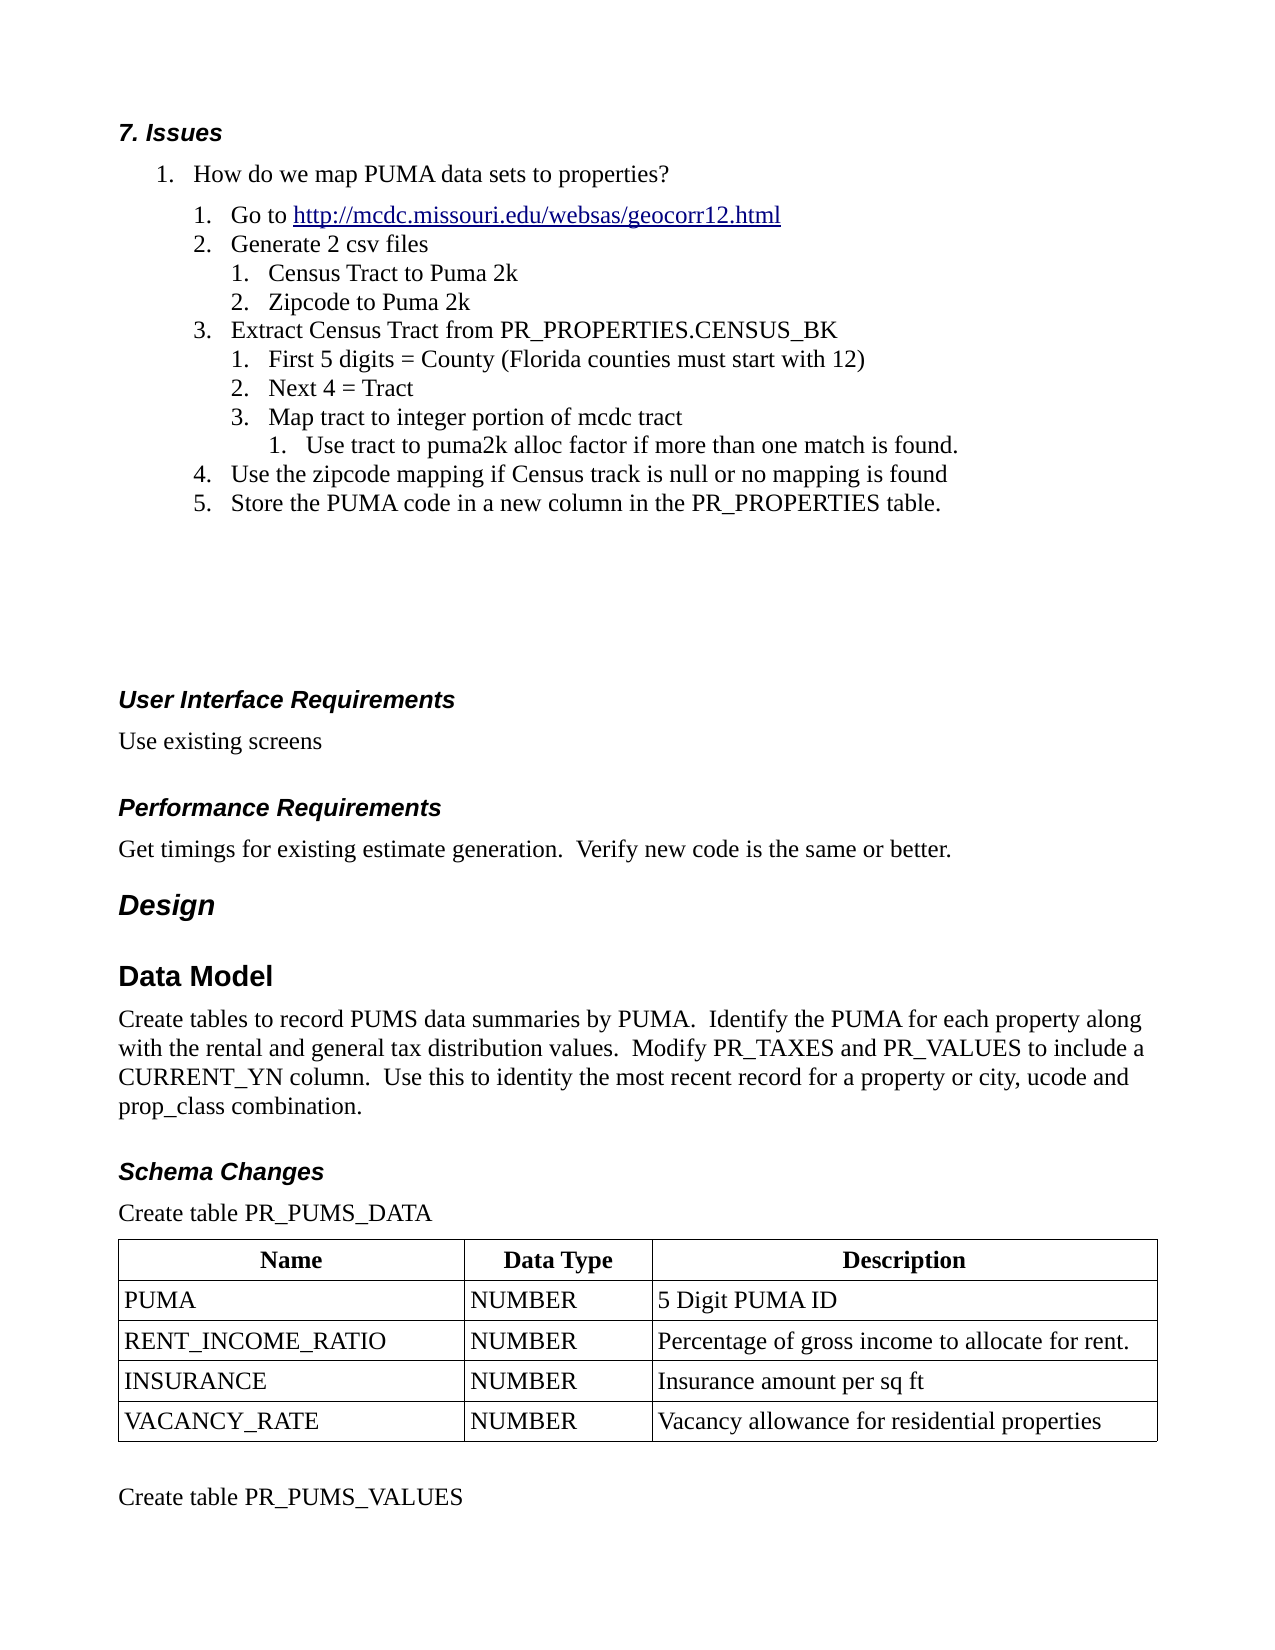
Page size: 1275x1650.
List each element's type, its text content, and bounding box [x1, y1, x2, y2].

list How do we map PUMA data sets to properties? [156, 159, 1157, 188]
list Store the PUMA code in a new column in the PR_PROPERTIES table. [193, 488, 1157, 517]
table_cell NUMBER [465, 1321, 652, 1360]
text Get timings for existing estimate generation. Verify new code is the same or better. [118, 834, 1157, 862]
table_header Data Type [465, 1240, 652, 1280]
table_cell INSURANCE [119, 1361, 464, 1401]
subtitle User Interface Requirements [118, 685, 1157, 714]
subtitle 7. Issues [118, 118, 1157, 147]
list Zipcode to Puma 2k [231, 287, 1157, 315]
table_header Description [653, 1240, 1157, 1280]
list Generate 2 csv files [193, 229, 1157, 258]
subtitle Data Model [118, 958, 1157, 992]
table_cell 5 Digit PUMA ID [653, 1281, 1157, 1320]
table_header Name [119, 1240, 464, 1280]
subtitle Design [118, 887, 1157, 921]
list Extract Census Tract from PR_PROPERTIES.CENSUS_BK [193, 315, 1157, 344]
table_cell PUMA [119, 1281, 464, 1320]
table_cell Vacancy allowance for residential properties [653, 1402, 1157, 1441]
table_cell NUMBER [465, 1281, 652, 1320]
list Go to http://mcdc.missouri.edu/websas/geocorr12.html [193, 200, 1157, 229]
table_cell NUMBER [465, 1402, 652, 1441]
text Create table PR_PUMS_VALUES [118, 1482, 1157, 1511]
text Use existing screens [118, 726, 1157, 755]
list Use the zipcode mapping if Census track is null or no mapping is found [193, 459, 1157, 488]
table_cell RENT_INCOME_RATIO [119, 1321, 464, 1360]
list Next 4 = Tract [231, 373, 1157, 402]
list Use tract to puma2k alloc factor if more than one match is found. [268, 430, 1157, 459]
list Map tract to integer portion of mcdc tract [231, 402, 1157, 430]
list First 5 digits = County (Florida counties must start with 12) [231, 344, 1157, 373]
text Create table PR_PUMS_DATA [118, 1198, 1157, 1227]
list Census Tract to Puma 2k [231, 258, 1157, 287]
table_cell VACANCY_RATE [119, 1402, 464, 1441]
table_cell Insurance amount per sq ft [653, 1361, 1157, 1401]
text Create tables to record PUMS data summaries by PUMA. Identify the PUMA for each property along with the rental and general tax distribution values. Modify PR_TAXES and PR_VALUES to include a CURRENT_YN column. Use this to identity the most recent record for a property or city, ucode and prop_class combination. [118, 1004, 1157, 1119]
table_cell Percentage of gross income to allocate for rent. [653, 1321, 1157, 1360]
subtitle Performance Requirements [118, 793, 1157, 821]
subtitle Schema Changes [118, 1157, 1157, 1186]
table_cell NUMBER [465, 1361, 652, 1401]
